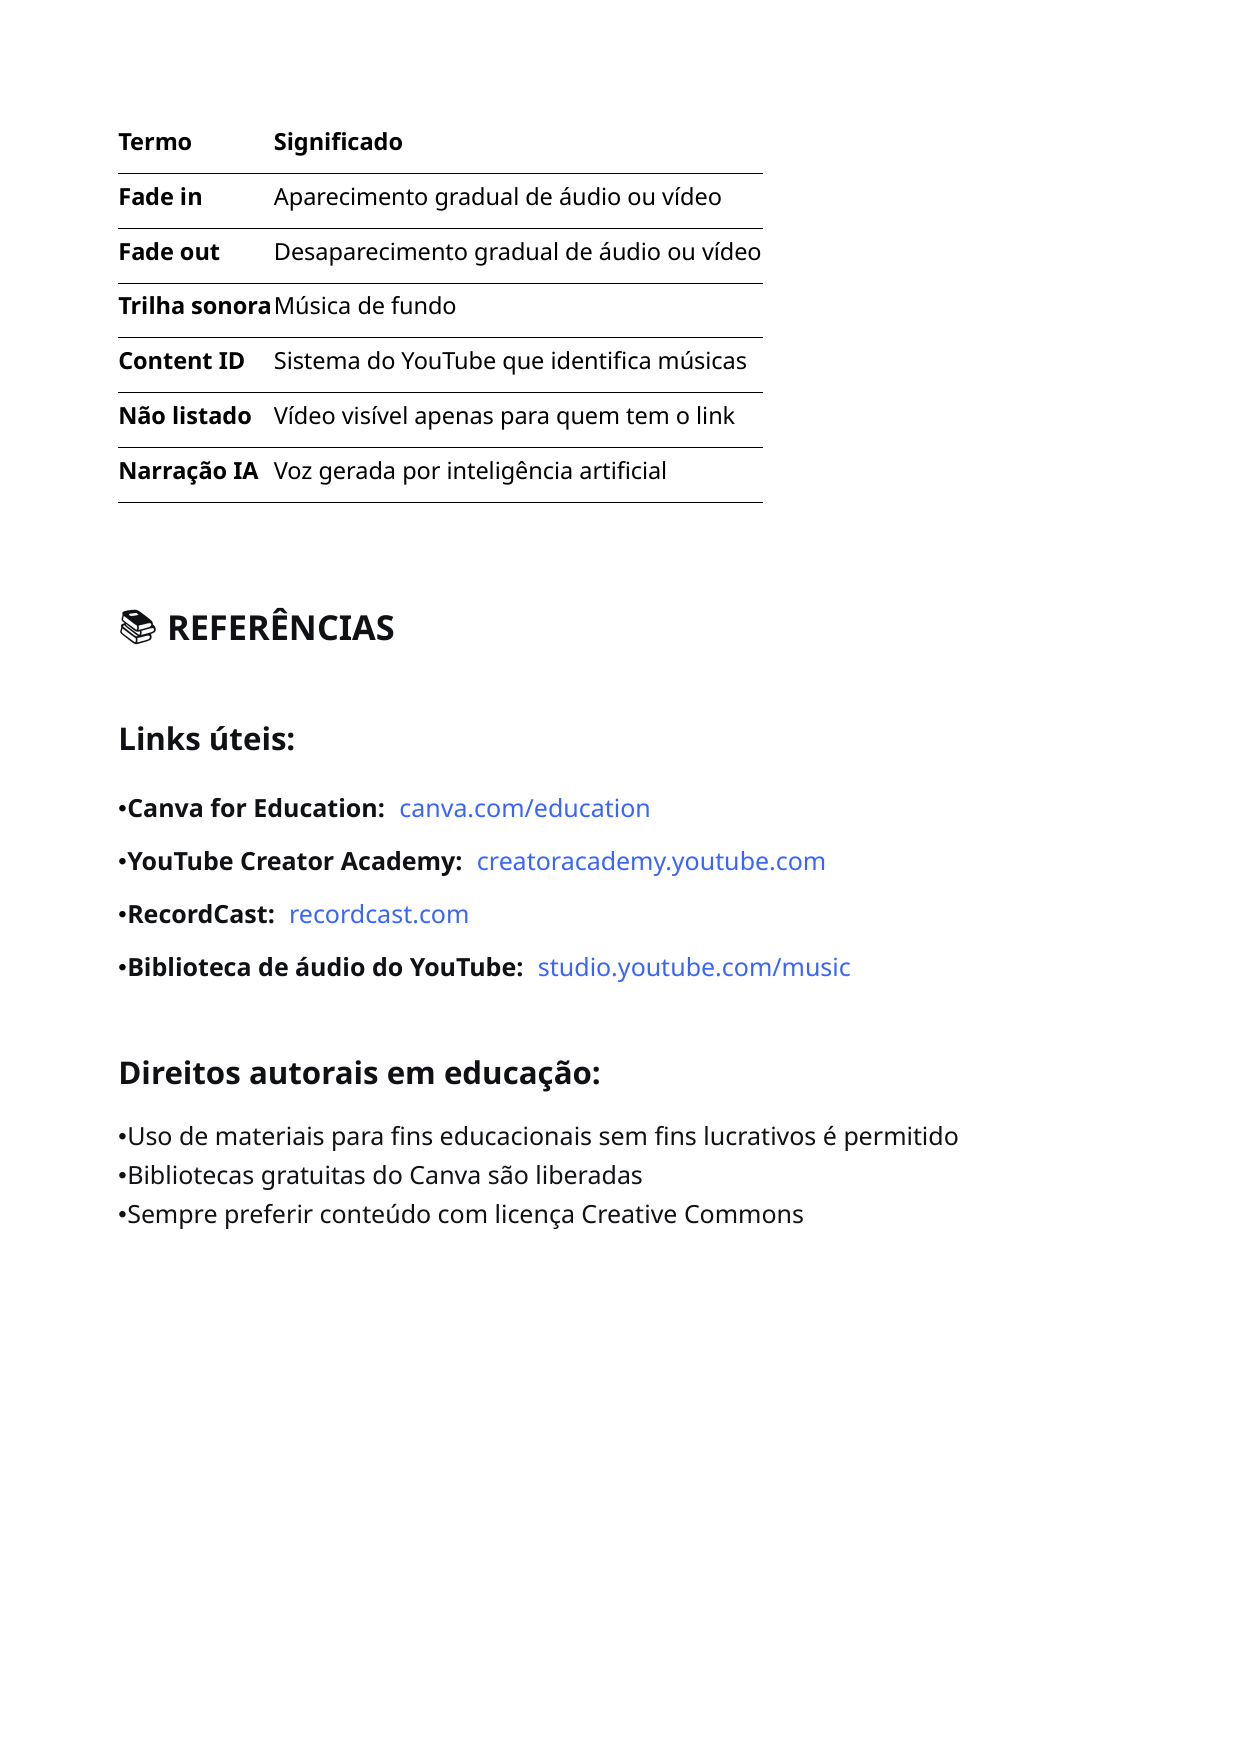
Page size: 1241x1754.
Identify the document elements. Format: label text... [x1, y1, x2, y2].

list Canva for Education: [118, 784, 392, 831]
list Sempre preferir conteúdo com licença Creative Commons [118, 1197, 1122, 1231]
table_cell Não listado [118, 393, 274, 447]
list [834, 837, 1122, 883]
subtitle Direitos autorais em educação: [118, 1046, 1122, 1093]
table_cell Fade out [118, 229, 274, 282]
table_header Significado [274, 118, 763, 173]
list Biblioteca de áudio do YouTube: studio.youtube.com/music [118, 943, 857, 989]
list YouTube Creator Academy: creatoracademy.youtube.com [118, 837, 833, 883]
list RecordCast: recordcast.com [286, 894, 472, 933]
table_cell Música de fundo [274, 284, 763, 337]
table_header Termo [118, 118, 274, 173]
list [658, 784, 1122, 831]
table_cell Narração IA [118, 448, 274, 502]
table_cell Sistema do YouTube que identifica músicas [274, 338, 763, 392]
list canva.com/education [396, 788, 654, 827]
table_cell Aparecimento gradual de áudio ou vídeo [274, 174, 763, 228]
table_cell Content ID [118, 338, 274, 392]
table_cell Voz gerada por inteligência artificial [274, 448, 763, 502]
list RecordCast: recordcast.com [118, 890, 281, 937]
table_cell Vídeo visível apenas para quem tem o link [274, 393, 763, 447]
table_cell Trilha sonora [118, 284, 274, 337]
subtitle Links úteis: [118, 712, 1122, 759]
list RecordCast: recordcast.com [477, 890, 1122, 937]
table_cell Fade in [118, 174, 274, 228]
list [858, 943, 1122, 989]
list Uso de materiais para fins educacionais sem fins lucrativos é permitido [118, 1118, 1122, 1152]
table_cell Desaparecimento gradual de áudio ou vídeo [274, 229, 763, 282]
list Bibliotecas gratuitas do Canva são liberadas [118, 1157, 1122, 1192]
subtitle 📚 REFERÊNCIAS [118, 603, 1122, 650]
